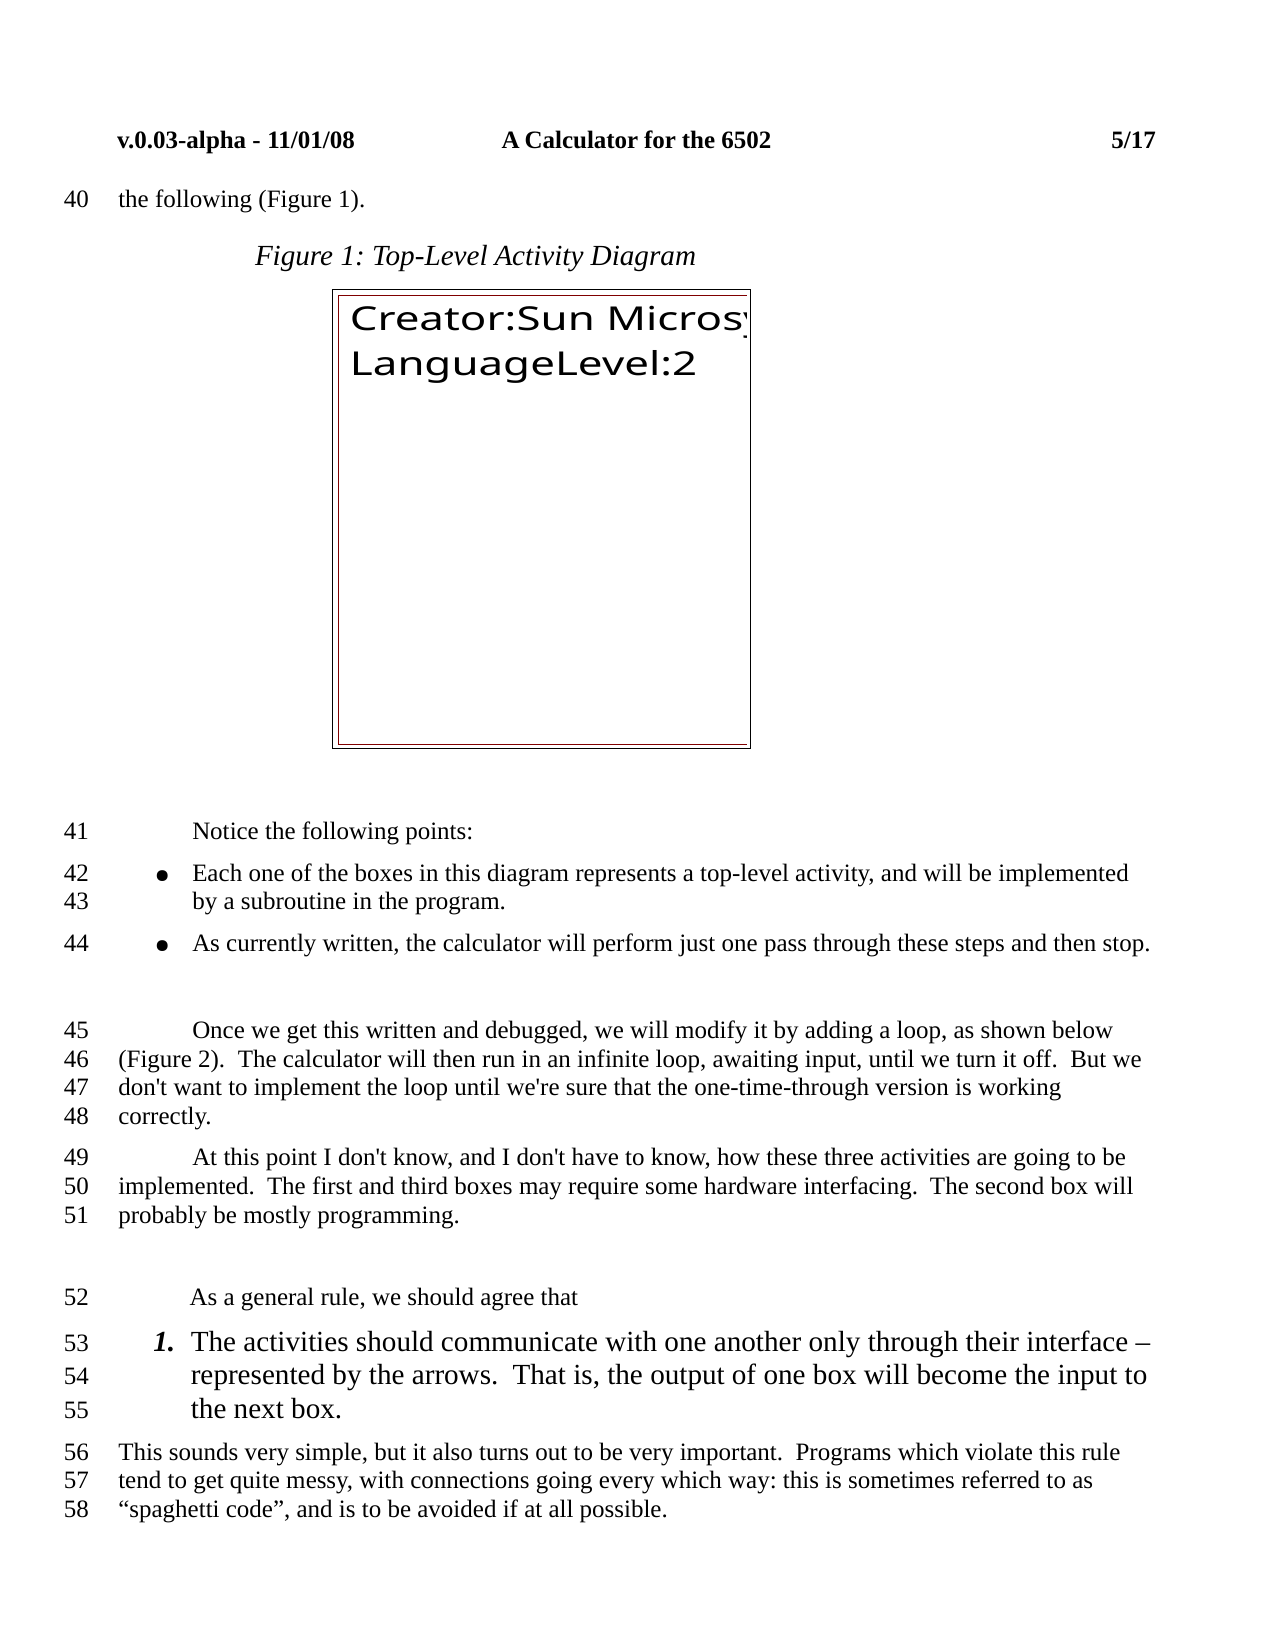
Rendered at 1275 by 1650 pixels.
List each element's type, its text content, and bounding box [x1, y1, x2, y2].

text As a general rule, we should agree that [116, 1282, 1157, 1311]
text Notice the following points: [118, 816, 1157, 845]
list As currently written, the calculator will perform just one pass through these steps and then stop. [154, 928, 1157, 956]
list The activities should communicate with one another only through their interface – represented by the arrows. That is, the output of one box will become the input to the next box. [153, 1324, 1157, 1424]
list Each one of the boxes in this diagram represents a top-level activity, and will be implemented by a subroutine in the program. [154, 858, 1157, 915]
text At this point I don't know, and I don't have to know, how these three activities are going to be implemented. The first and third boxes may require some hardware interfacing. The second box will probably be mostly programming. [118, 1142, 1157, 1229]
text Figure 1: Top-Level Activity Diagram [255, 238, 856, 271]
text the following (Figure 1). [118, 184, 1157, 213]
text Once we get this written and debugged, we will modify it by adding a loop, as shown below (Figure 2). The calculator will then run in an infinite loop, awaiting input, until we turn it off. But we don't want to implement the loop until we're sure that the one-time-through version is working correctly. [118, 1015, 1157, 1130]
text This sounds very simple, but it also turns out to be very important. Programs which violate this rule tend to get quite messy, with connections going every which way: this is sometimes referred to as “spaghetti code”, and is to be avoided if at all possible. [118, 1437, 1157, 1523]
